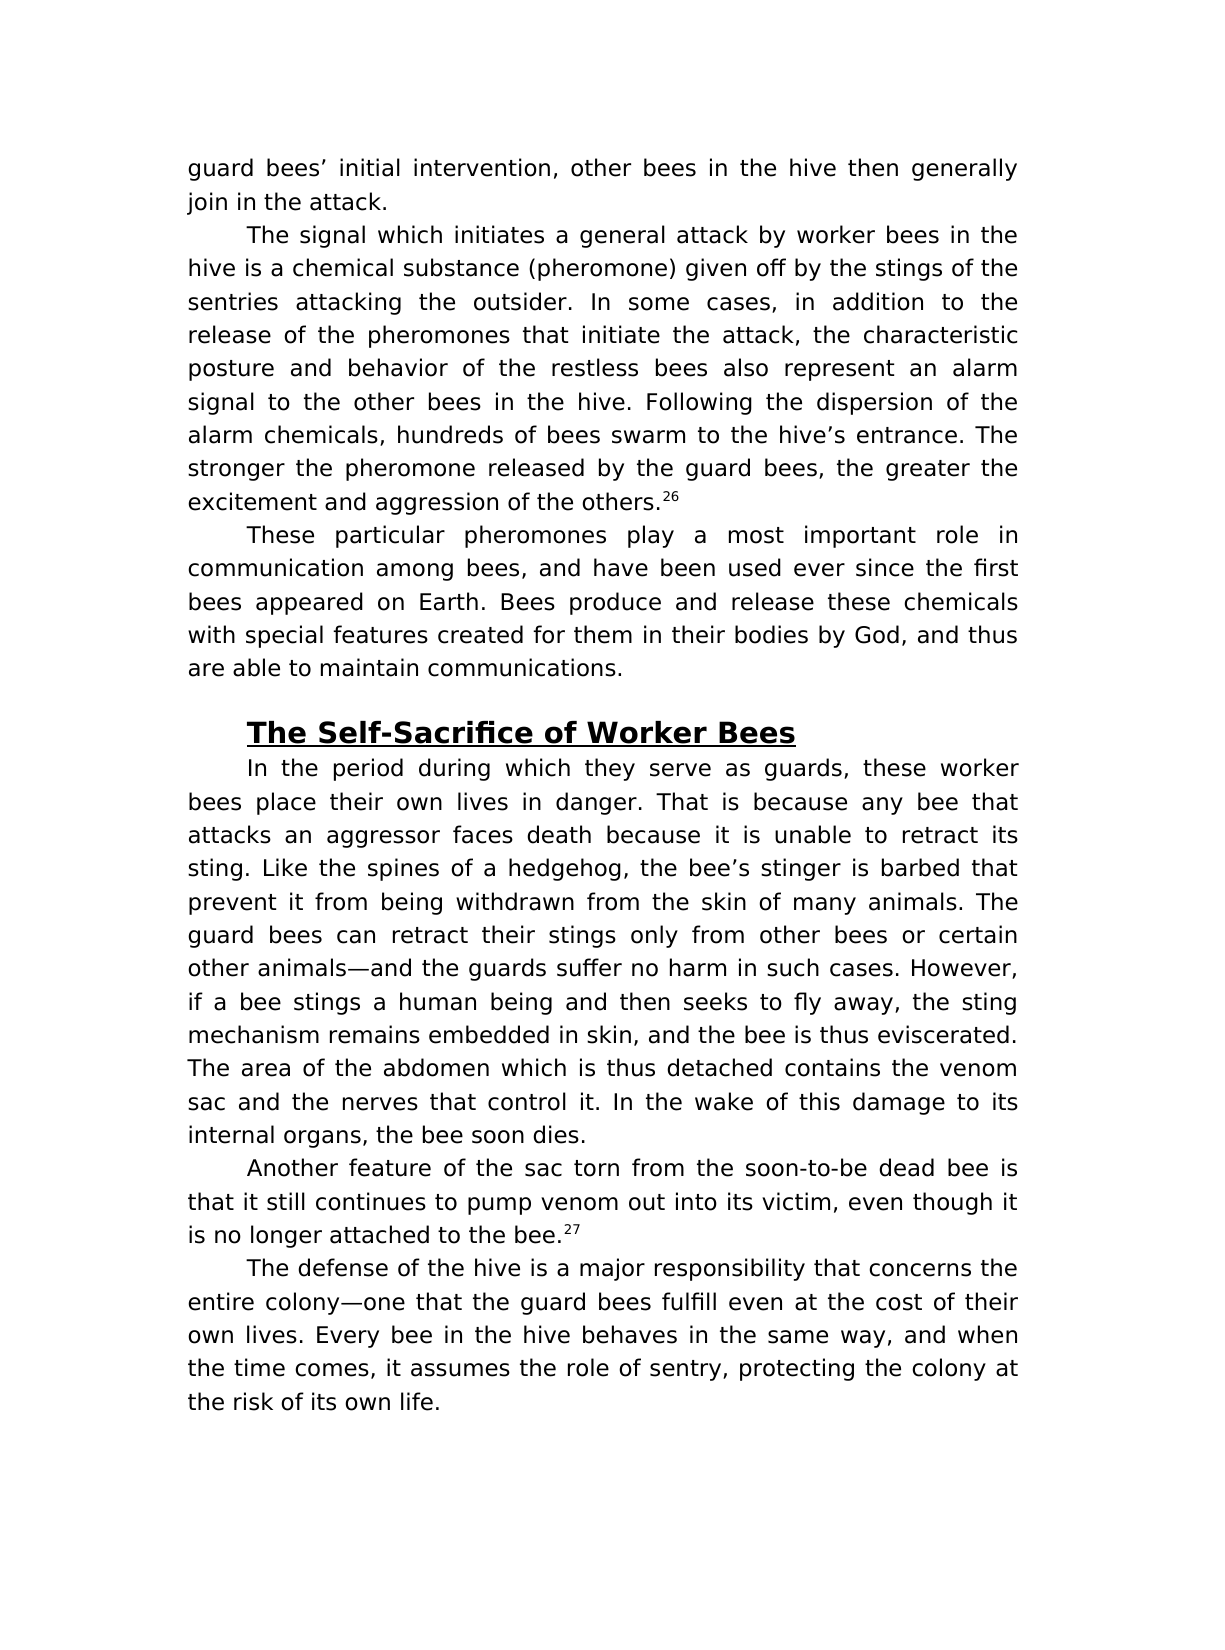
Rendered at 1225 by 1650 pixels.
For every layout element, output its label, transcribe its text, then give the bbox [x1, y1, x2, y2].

text The signal which initiates a general attack by worker bees in the hive is a chemical substance (pheromone) given off by the stings of the sentries attacking the outsider. In some cases, in addition to the release of the pheromones that initiate the attack, the characteristic posture and behavior of the restless bees also represent an alarm signal to the other bees in the hive. Following the dispersion of the alarm chemicals, hundreds of bees swarm to the hive’s entrance. The stronger the pheromone released by the guard bees, the greater the excitement and aggression of the others.26 [187, 217, 1020, 517]
text The Self-Sacrifice of Worker Bees [187, 717, 1020, 750]
text guard bees’ initial intervention, other bees in the hive then generally join in the attack. [187, 150, 1020, 217]
text In the period during which they serve as guards, these worker bees place their own lives in danger. That is because any bee that attacks an aggressor faces death because it is unable to retract its sting. Like the spines of a hedgehog, the bee’s stinger is barbed that prevent it from being withdrawn from the skin of many animals. The guard bees can retract their stings only from other bees or certain other animals—and the guards suffer no harm in such cases. However, if a bee stings a human being and then seeks to fly away, the sting mechanism remains embedded in skin, and the bee is thus eviscerated. The area of the abdomen which is thus detached contains the venom sac and the nerves that control it. In the wake of this damage to its internal organs, the bee soon dies. [187, 750, 1020, 1150]
text These particular pheromones play a most important role in communication among bees, and have been used ever since the first bees appeared on Earth. Bees produce and release these chemicals with special features created for them in their bodies by God, and thus are able to maintain communications. [187, 517, 1020, 683]
text Another feature of the sac torn from the soon-to-be dead bee is that it still continues to pump venom out into its victim, even though it is no longer attached to the bee.27 [187, 1150, 1020, 1250]
text The defense of the hive is a major responsibility that concerns the entire colony—one that the guard bees fulfill even at the cost of their own lives. Every bee in the hive behaves in the same way, and when the time comes, it assumes the role of sentry, protecting the colony at the risk of its own life. [187, 1250, 1020, 1417]
